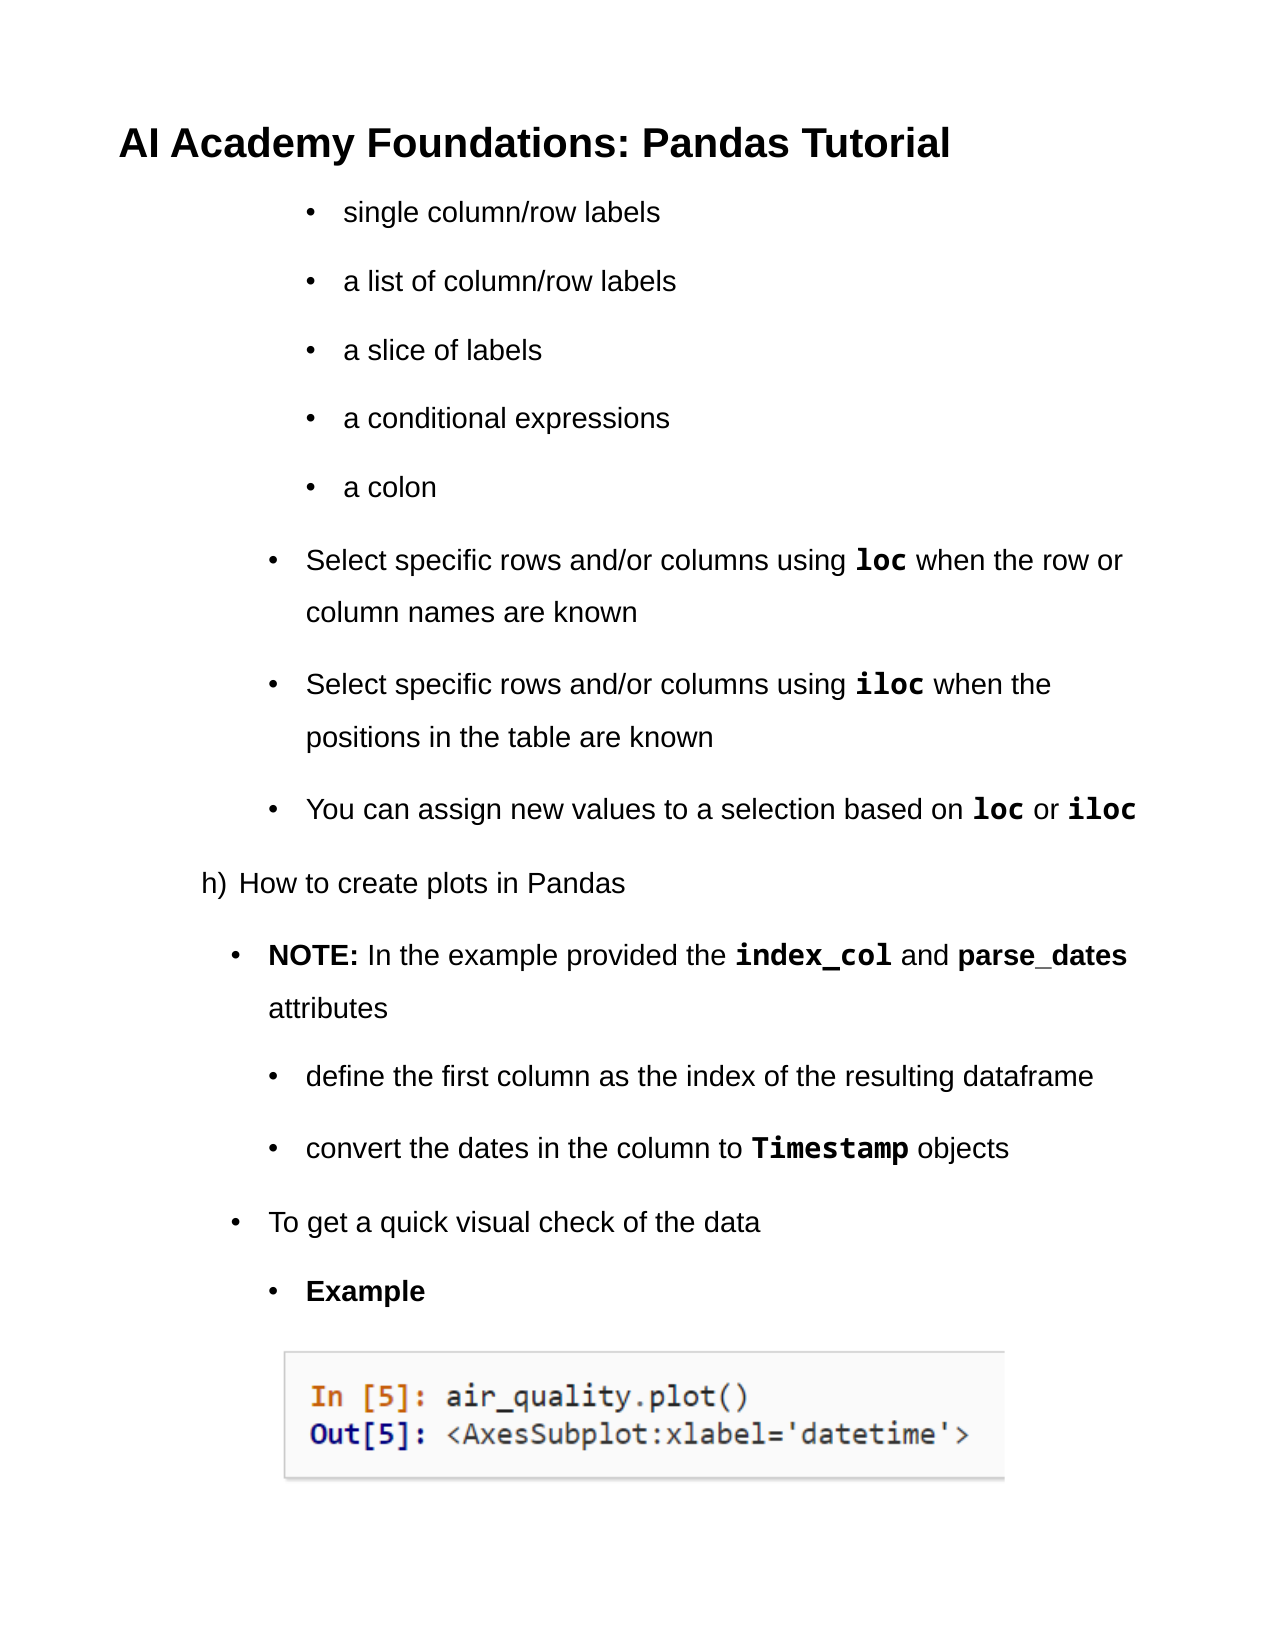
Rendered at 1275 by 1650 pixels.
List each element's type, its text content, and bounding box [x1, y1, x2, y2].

list Example [268, 1274, 1157, 1307]
list You can assign new values to a selection based on loc or iloc [268, 788, 1157, 828]
list a conditional expressions [306, 401, 1157, 435]
list convert the dates in the column to Timestamp objects [268, 1128, 1157, 1167]
list NOTE: In the example provided the index_col and parse_dates attributes [231, 934, 1157, 1024]
list a colon [306, 470, 1157, 504]
picture [270, 1342, 1005, 1493]
list Select specific rows and/or columns using iloc when the positions in the table are known [268, 663, 1157, 753]
list a slice of labels [306, 333, 1157, 367]
list To get a quick visual check of the data [231, 1205, 1157, 1239]
list a list of column/row labels [306, 264, 1157, 298]
list define the first column as the index of the resulting dataframe [268, 1059, 1157, 1093]
list How to create plots in Pandas [193, 866, 1157, 899]
list single column/row labels [306, 196, 1157, 229]
list Select specific rows and/or columns using loc when the row or column names are known [268, 539, 1157, 629]
